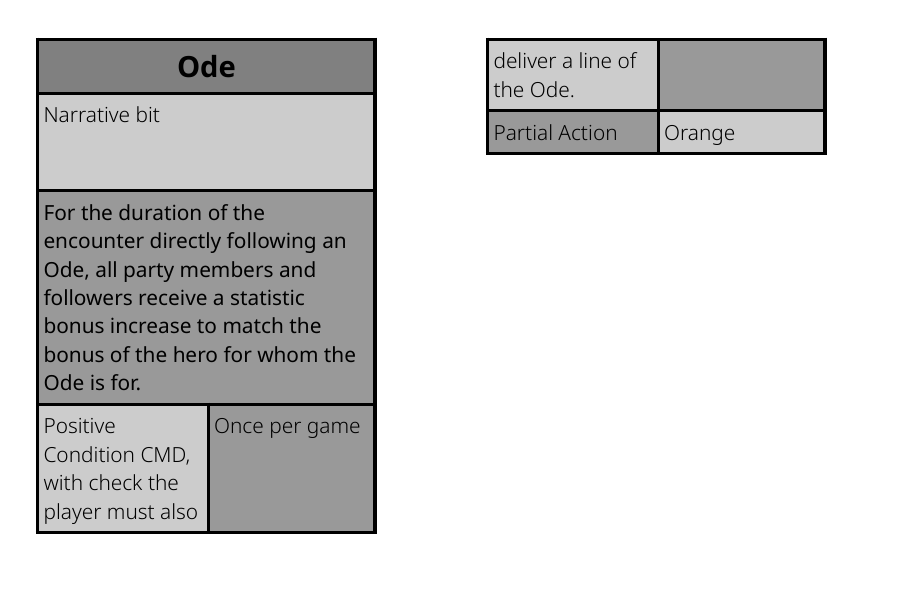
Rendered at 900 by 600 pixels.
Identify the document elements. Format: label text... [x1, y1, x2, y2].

table_header Ode [39, 41, 373, 92]
table_cell Positive Condition CMD, with check the player must also [39, 406, 207, 531]
table_cell [660, 41, 823, 109]
table_cell Partial Action [489, 112, 657, 152]
table_cell Once per game [210, 406, 373, 531]
table_cell deliver a line of the Ode. [489, 41, 657, 109]
table_cell Narrative bit [39, 95, 373, 189]
table_cell For the duration of the encounter directly following an Ode, all party members and followers receive a statistic bonus increase to match the bonus of the hero for whom the Ode is for. [39, 192, 373, 403]
table_cell Orange [660, 112, 823, 152]
